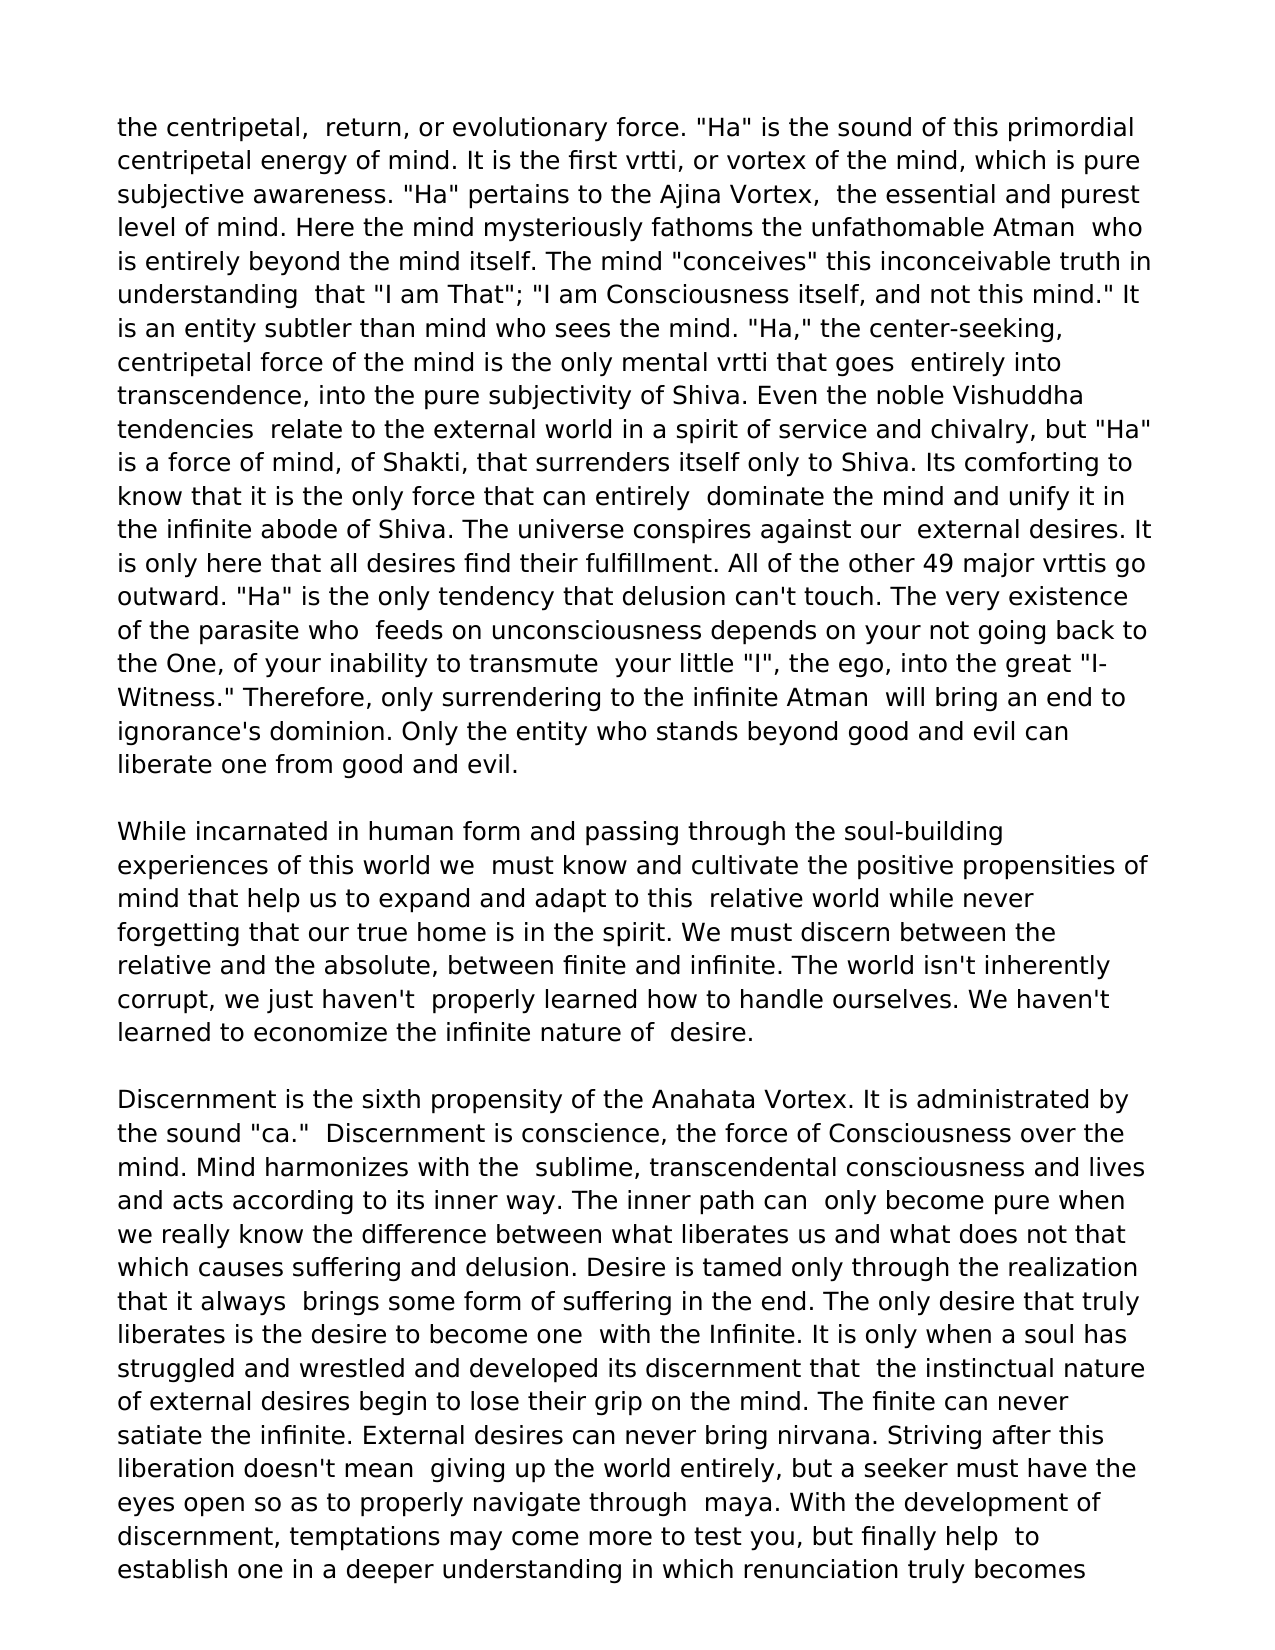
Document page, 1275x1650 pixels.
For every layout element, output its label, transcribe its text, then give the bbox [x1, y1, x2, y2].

text Discernment is the sixth propensity of the Anahata Vortex. It is administrated by the sound "ca." Discernment is conscience, the force of Consciousness over the mind. Mind harmonizes with the sublime, transcendental consciousness and lives and acts according to its inner way. The inner path can only become pure when we really know the difference between what liberates us and what does not that which causes suffering and delusion. Desire is tamed only through the realization that it always brings some form of suffering in the end. The only desire that truly liberates is the desire to become one with the Infinite. It is only when a soul has struggled and wrestled and developed its discernment that the instinctual nature of external desires begin to lose their grip on the mind. The finite can never satiate the infinite. External desires can never bring nirvana. Striving after this liberation doesn't mean giving up the world entirely, but a seeker must have the eyes open so as to properly navigate through maya. With the development of discernment, temptations may come more to test you, but finally help to establish one in a deeper understanding in which renunciation truly becomes [117, 1086, 1159, 1584]
text While incarnated in human form and passing through the soul-building experiences of this world we must know and cultivate the positive propensities of mind that help us to expand and adapt to this relative world while never forgetting that our true home is in the spirit. We must discern between the relative and the absolute, between finite and infinite. The world isn't inherently corrupt, we just haven't properly learned how to handle ourselves. We haven't learned to economize the infinite nature of desire. [117, 817, 1159, 1048]
text the centripetal, return, or evolutionary force. "Ha" is the sound of this primordial centripetal energy of mind. It is the first vrtti, or vortex of the mind, which is pure subjective awareness. "Ha" pertains to the Ajina Vortex, the essential and purest level of mind. Here the mind mysteriously fathoms the unfathomable Atman who is entirely beyond the mind itself. The mind "conceives" this inconceivable truth in understanding that "I am That"; "I am Consciousness itself, and not this mind." It is an entity subtler than mind who sees the mind. "Ha," the center-seeking, centripetal force of the mind is the only mental vrtti that goes entirely into transcendence, into the pure subjectivity of Shiva. Even the noble Vishuddha tendencies relate to the external world in a spirit of service and chivalry, but "Ha" is a force of mind, of Shakti, that surrenders itself only to Shiva. Its comforting to know that it is the only force that can entirely dominate the mind and unify it in the infinite abode of Shiva. The universe conspires against our external desires. It is only here that all desires find their fulfillment. All of the other 49 major vrttis go outward. "Ha" is the only tendency that delusion can't touch. The very existence of the parasite who feeds on unconsciousness depends on your not going back to the One, of your inability to transmute your little "I", the ego, into the great "I-Witness." Therefore, only surrendering to the infinite Atman will bring an end to ignorance's dominion. Only the entity who stands beyond good and evil can liberate one from good and evil. [117, 113, 1159, 779]
